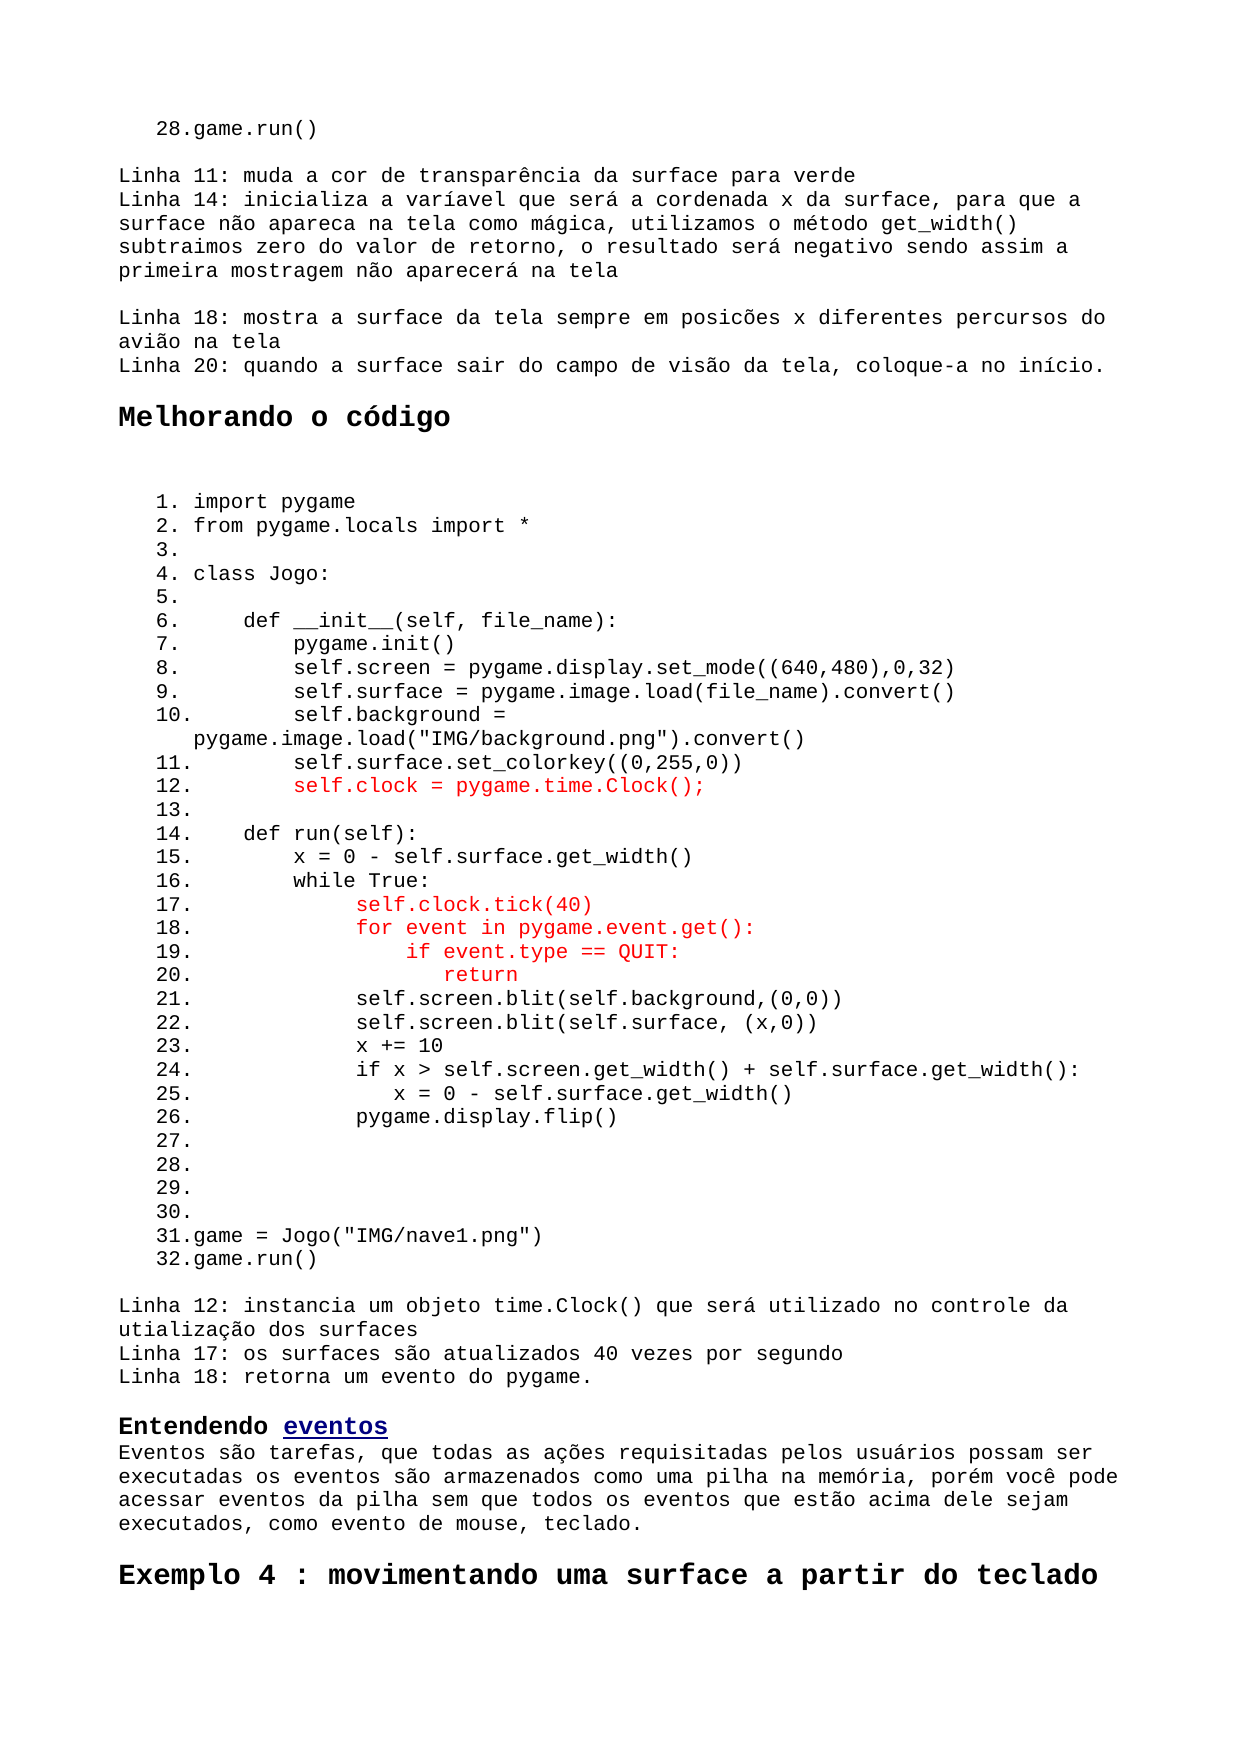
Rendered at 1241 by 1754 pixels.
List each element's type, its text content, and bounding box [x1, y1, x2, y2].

list class Jogo: [156, 562, 1122, 586]
list self.clock = pygame.time.Clock(); [156, 775, 1122, 799]
text Exemplo 4 : movimentando uma surface a partir do teclado [118, 1560, 1122, 1593]
list self.screen.blit(self.background,(0,0)) [156, 988, 1122, 1012]
list self.background = pygame.image.load("IMG/background.png").convert() [156, 704, 1122, 752]
list if x > self.screen.get_width() + self.surface.get_width(): [156, 1059, 1122, 1083]
list self.surface.set_colorkey((0,255,0)) [156, 752, 1122, 775]
list x += 10 [156, 1035, 1122, 1059]
list game = Jogo("IMG/nave1.png") [156, 1224, 1122, 1248]
list game.run() [156, 1248, 1122, 1272]
list pygame.display.flip() [156, 1106, 1122, 1130]
list self.screen.blit(self.surface, (x,0)) [156, 1012, 1122, 1035]
list for event in pygame.event.get(): [156, 917, 1122, 941]
list self.screen = pygame.display.set_mode((640,480),0,32) [156, 657, 1122, 681]
list while True: [156, 870, 1122, 893]
text Linha 11: muda a cor de transparência da surface para verde [118, 165, 1122, 189]
text Linha 14: inicializa a varíavel que será a cordenada x da surface, para que a surface não apareca na tela como mágica, utilizamos o método get_width() subtraimos zero do valor de retorno, o resultado será negativo sendo assim a primeira mostragem não aparecerá na tela [118, 189, 1122, 284]
list from pygame.locals import * [156, 515, 1122, 539]
list def __init__(self, file_name): [156, 610, 1122, 633]
list game.run() [156, 118, 1122, 142]
list x = 0 - self.surface.get_width() [156, 1083, 1122, 1106]
text Linha 18: mostra a surface da tela sempre em posicões x diferentes percursos do avião na tela [118, 307, 1122, 354]
text Eventos são tarefas, que todas as ações requisitadas pelos usuários possam ser executadas os eventos são armazenados como uma pilha na memória, porém você pode acessar eventos da pilha sem que todos os eventos que estão acima dele sejam executados, como evento de mouse, teclado. [118, 1442, 1122, 1537]
list return [156, 964, 1122, 988]
list if event.type == QUIT: [156, 941, 1122, 964]
text Linha 17: os surfaces são atualizados 40 vezes por segundo [118, 1343, 1122, 1366]
text Linha 12: instancia um objeto time.Clock() que será utilizado no controle da utialização dos surfaces [118, 1296, 1122, 1343]
list self.surface = pygame.image.load(file_name).convert() [156, 681, 1122, 704]
text Entendendo eventos [118, 1414, 1122, 1442]
list self.clock.tick(40) [156, 893, 1122, 917]
text Linha 20: quando a surface sair do campo de visão da tela, coloque-a no início. [118, 354, 1122, 378]
list pygame.init() [156, 633, 1122, 657]
list x = 0 - self.surface.get_width() [156, 846, 1122, 870]
list import pygame [156, 492, 1122, 515]
text Melhorando o código [118, 402, 1122, 435]
text Linha 18: retorna um evento do pygame. [118, 1366, 1122, 1390]
list def run(self): [156, 823, 1122, 846]
